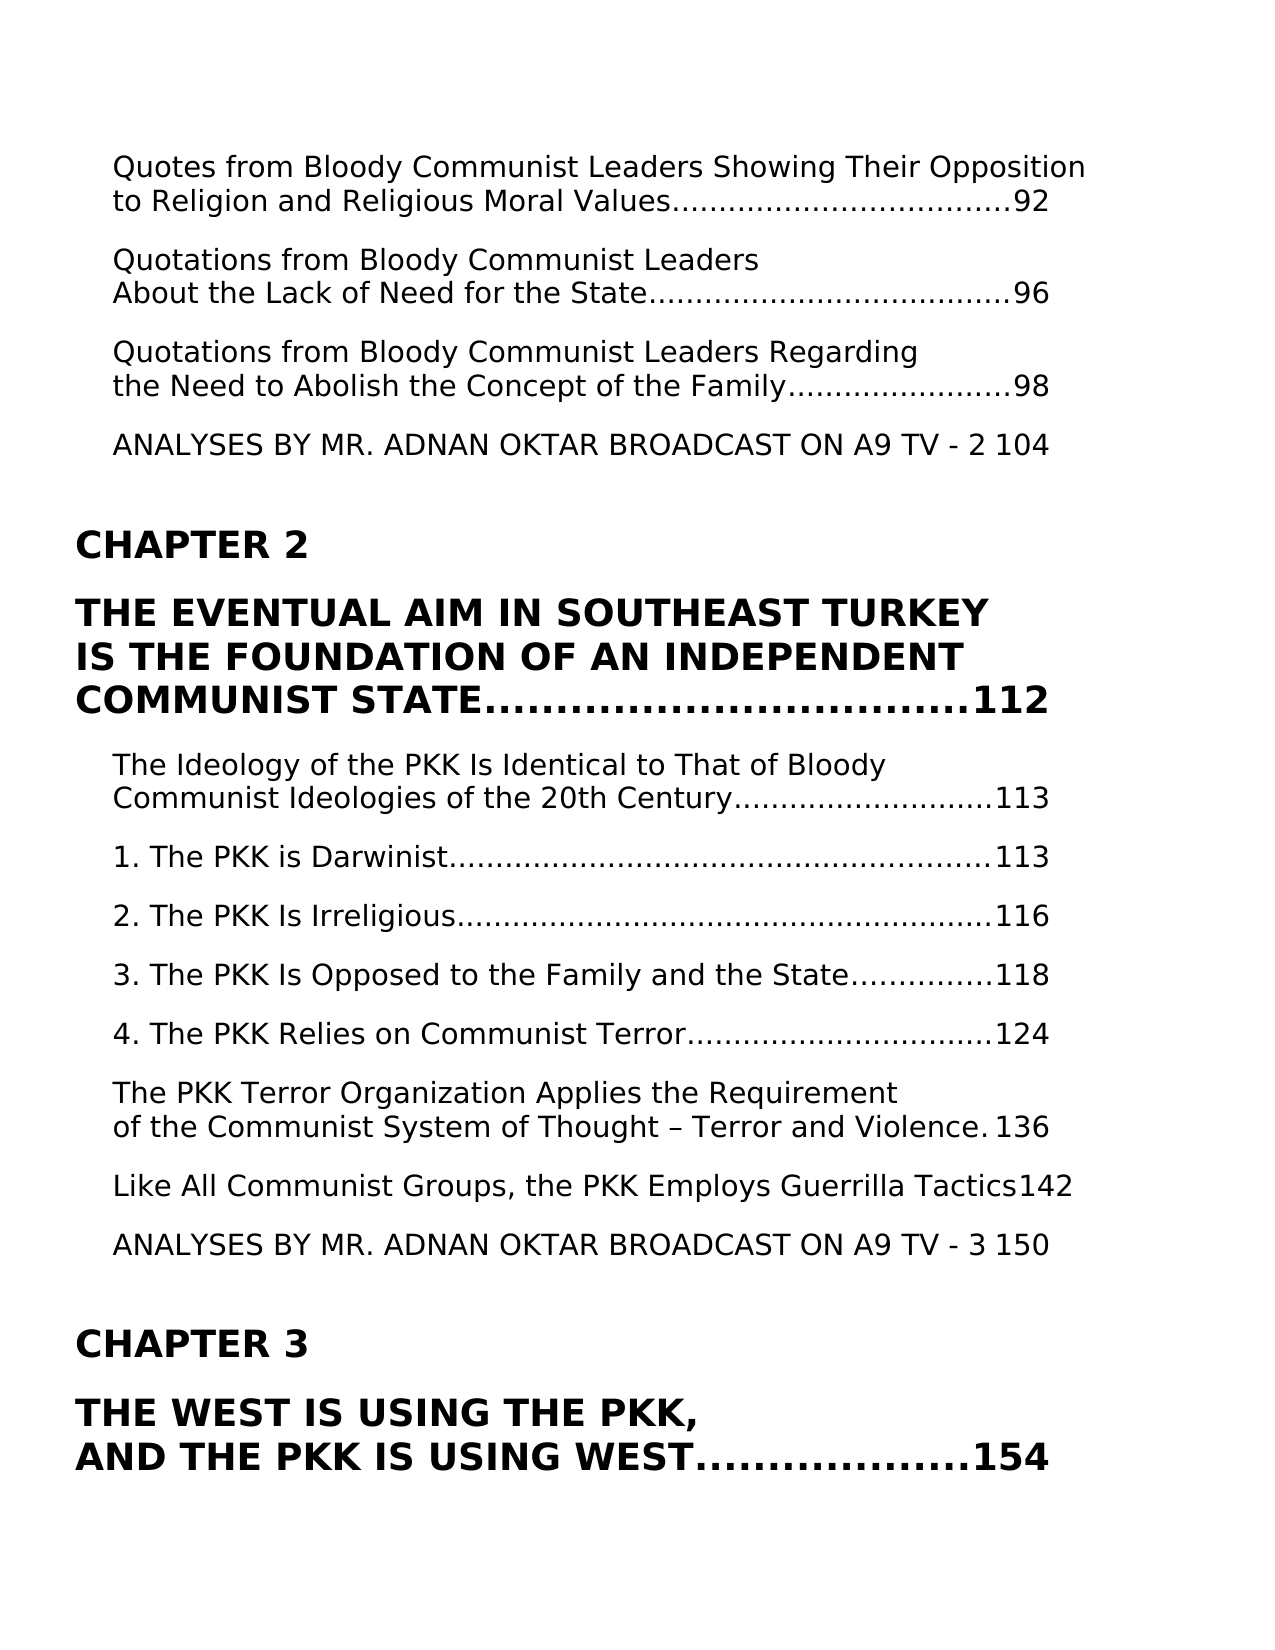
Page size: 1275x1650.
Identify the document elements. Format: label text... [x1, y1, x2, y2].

subtitle Quotations from Bloody Communist Leaders Regarding the Need to Abolish the Concept of the Family 98 [112, 336, 1200, 404]
subtitle The PKK Terror Organization Applies the Requirement of the Communist System of Thought – Terror and Violence 136 [112, 1077, 1200, 1144]
subtitle Quotations from Bloody Communist Leaders About the Lack of Need for the State 96 [112, 243, 1200, 311]
subtitle CHAPTER 2 [75, 523, 1200, 567]
subtitle 4. The PKK Relies on Communist Terror 124 [112, 1018, 1200, 1052]
subtitle Like All Communist Groups, the PKK Employs Guerrilla Tactics 142 [112, 1169, 1200, 1203]
subtitle The Ideology of the PKK Is Identical to That of Bloody Communist Ideologies of the 20th Century 113 [112, 748, 1200, 816]
subtitle CHAPTER 3 [75, 1323, 1200, 1367]
subtitle 1. The PKK is Darwinist 113 [112, 841, 1200, 875]
subtitle 2. The PKK Is Irreligious 116 [112, 900, 1200, 934]
subtitle THE WEST IS USING THE PKK, AND THE PKK IS USING WEST 154 [75, 1392, 1200, 1479]
subtitle Quotes from Bloody Communist Leaders Showing Their Opposition to Religion and Religious Moral Values 92 [112, 150, 1200, 218]
subtitle THE EVENTUAL AIM IN SOUTHEAST TURKEY IS THE FOUNDATION OF AN INDEPENDENT COMMUNIST STATE 112 [75, 592, 1200, 723]
subtitle ANALYSES BY MR. ADNAN OKTAR BROADCAST ON A9 TV - 2 104 [112, 429, 1200, 463]
subtitle ANALYSES BY MR. ADNAN OKTAR BROADCAST ON A9 TV - 3 150 [112, 1228, 1200, 1262]
subtitle 3. The PKK Is Opposed to the Family and the State 118 [112, 959, 1200, 993]
